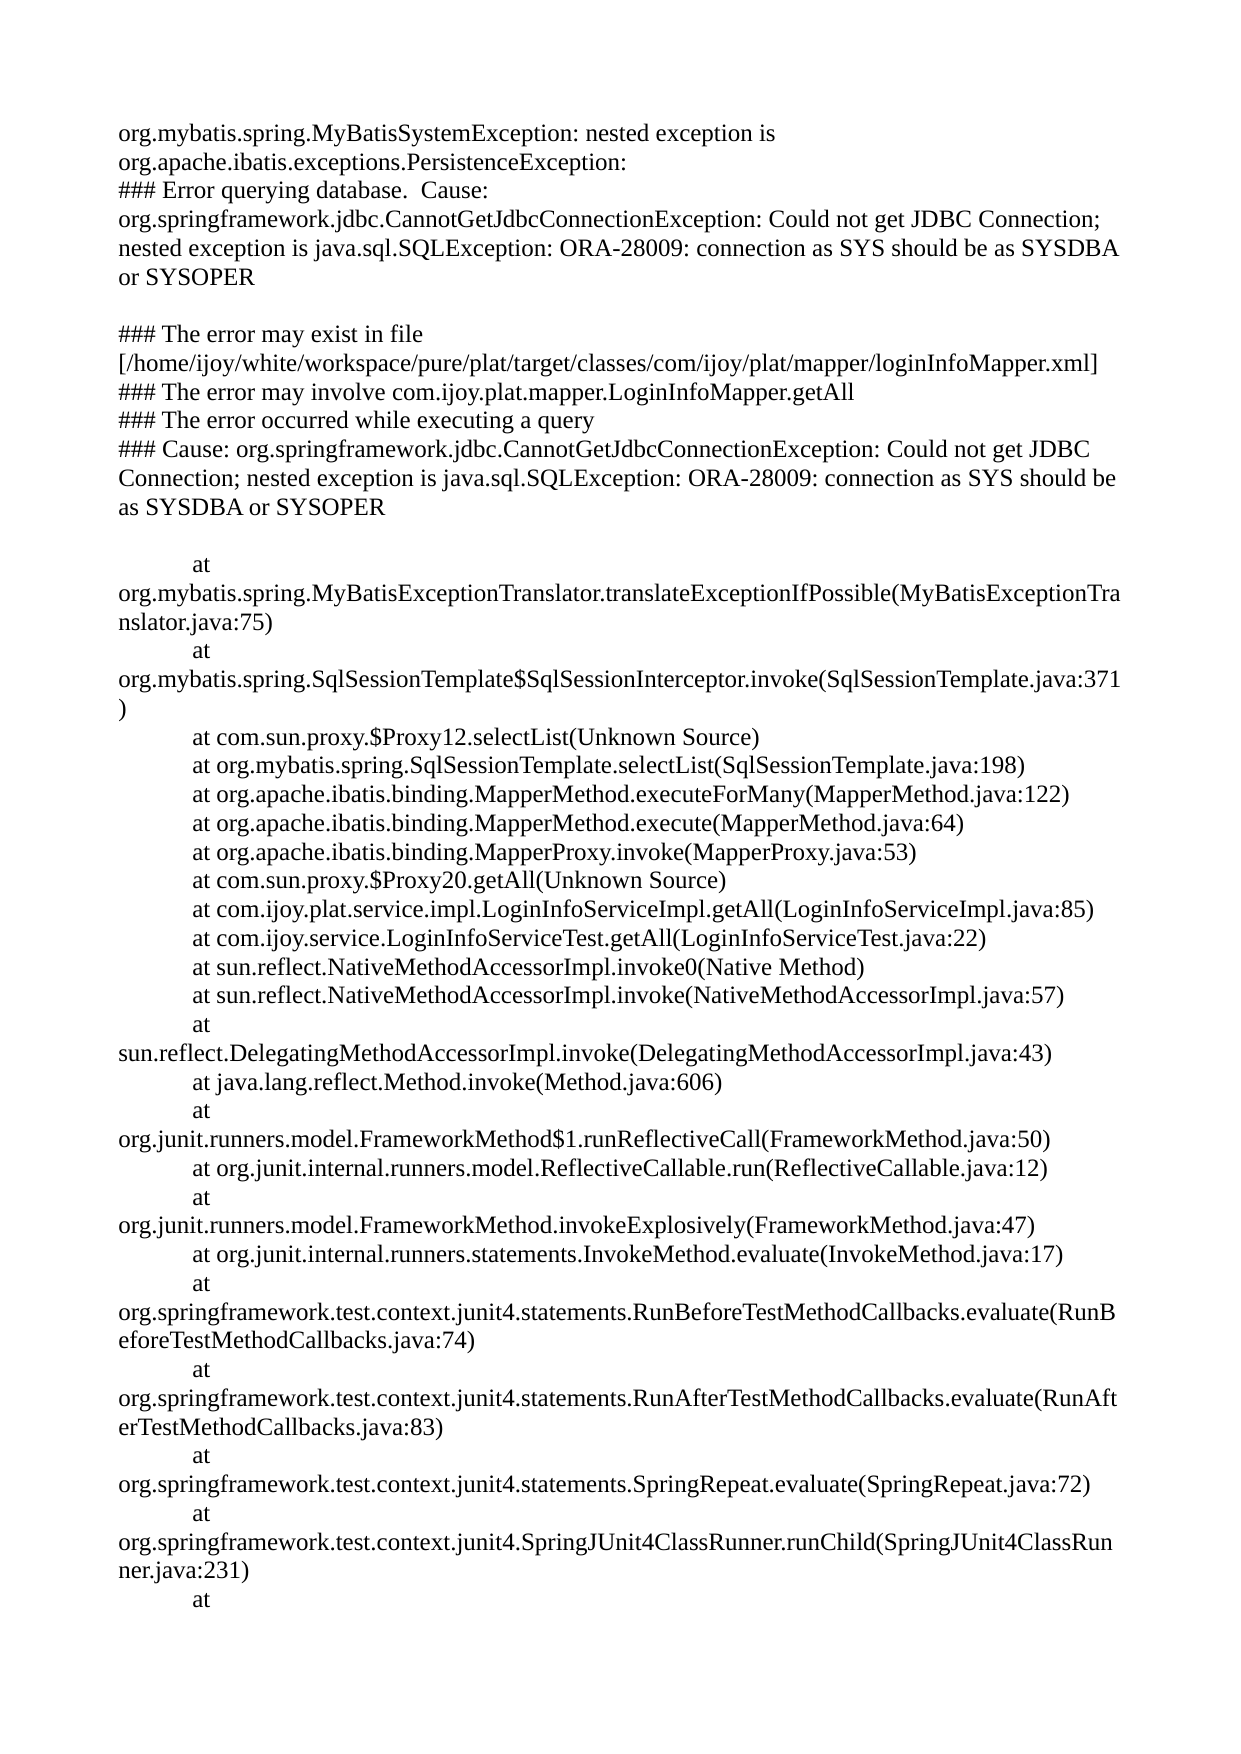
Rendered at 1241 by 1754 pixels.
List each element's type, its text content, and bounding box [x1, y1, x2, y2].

text at org.junit.internal.runners.statements.InvokeMethod.evaluate(InvokeMethod.java:17) [118, 1239, 1122, 1268]
text at org.apache.ibatis.binding.MapperMethod.executeForMany(MapperMethod.java:122) [118, 779, 1122, 808]
text at org.springframework.test.context.junit4.statements.SpringRepeat.evaluate(SpringRepeat.java:72) [118, 1441, 1122, 1498]
text at com.ijoy.plat.service.impl.LoginInfoServiceImpl.getAll(LoginInfoServiceImpl.java:85) [118, 894, 1122, 923]
text at java.lang.reflect.Method.invoke(Method.java:606) [118, 1067, 1122, 1096]
text ### The error occurred while executing a query [118, 406, 1122, 434]
text at org.springframework.test.context.junit4.SpringJUnit4ClassRunner.runChild(SpringJUnit4ClassRunner.java:231) [118, 1498, 1122, 1584]
text at org.springframework.test.context.junit4.statements.RunBeforeTestMethodCallbacks.evaluate(RunBeforeTestMethodCallbacks.java:74) [118, 1268, 1122, 1354]
text at com.sun.proxy.$Proxy20.getAll(Unknown Source) [118, 866, 1122, 894]
text at com.ijoy.service.LoginInfoServiceTest.getAll(LoginInfoServiceTest.java:22) [118, 923, 1122, 952]
text ### The error may exist in file [/home/ijoy/white/workspace/pure/plat/target/classes/com/ijoy/plat/mapper/loginInfoMapper.xml] [118, 319, 1122, 377]
text at org.mybatis.spring.SqlSessionTemplate$SqlSessionInterceptor.invoke(SqlSessionTemplate.java:371) [118, 636, 1122, 722]
text at org.junit.runners.model.FrameworkMethod.invokeExplosively(FrameworkMethod.java:47) [118, 1182, 1122, 1239]
text at org.apache.ibatis.binding.MapperProxy.invoke(MapperProxy.java:53) [118, 837, 1122, 866]
text ### Error querying database. Cause: org.springframework.jdbc.CannotGetJdbcConnectionException: Could not get JDBC Connection; nested exception is java.sql.SQLException: ORA-28009: connection as SYS should be as SYSDBA or SYSOPER [118, 176, 1122, 291]
text at org.junit.internal.runners.model.ReflectiveCallable.run(ReflectiveCallable.java:12) [118, 1153, 1122, 1182]
text at org.junit.runners.model.FrameworkMethod$1.runReflectiveCall(FrameworkMethod.java:50) [118, 1096, 1122, 1153]
text at org.mybatis.spring.SqlSessionTemplate.selectList(SqlSessionTemplate.java:198) [118, 751, 1122, 779]
text at sun.reflect.NativeMethodAccessorImpl.invoke(NativeMethodAccessorImpl.java:57) [118, 981, 1122, 1009]
text at sun.reflect.NativeMethodAccessorImpl.invoke0(Native Method) [118, 952, 1122, 981]
text at org.springframework.test.context.junit4.statements.RunAfterTestMethodCallbacks.evaluate(RunAfterTestMethodCallbacks.java:83) [118, 1354, 1122, 1441]
text at org.apache.ibatis.binding.MapperMethod.execute(MapperMethod.java:64) [118, 808, 1122, 837]
text ### Cause: org.springframework.jdbc.CannotGetJdbcConnectionException: Could not get JDBC Connection; nested exception is java.sql.SQLException: ORA-28009: connection as SYS should be as SYSDBA or SYSOPER [118, 434, 1122, 521]
text at org.mybatis.spring.MyBatisExceptionTranslator.translateExceptionIfPossible(MyBatisExceptionTranslator.java:75) [118, 549, 1122, 636]
text ### The error may involve com.ijoy.plat.mapper.LoginInfoMapper.getAll [118, 377, 1122, 406]
text at sun.reflect.DelegatingMethodAccessorImpl.invoke(DelegatingMethodAccessorImpl.java:43) [118, 1009, 1122, 1067]
text org.mybatis.spring.MyBatisSystemException: nested exception is org.apache.ibatis.exceptions.PersistenceException: [118, 118, 1122, 176]
text at [118, 1584, 1122, 1613]
text at com.sun.proxy.$Proxy12.selectList(Unknown Source) [118, 722, 1122, 751]
